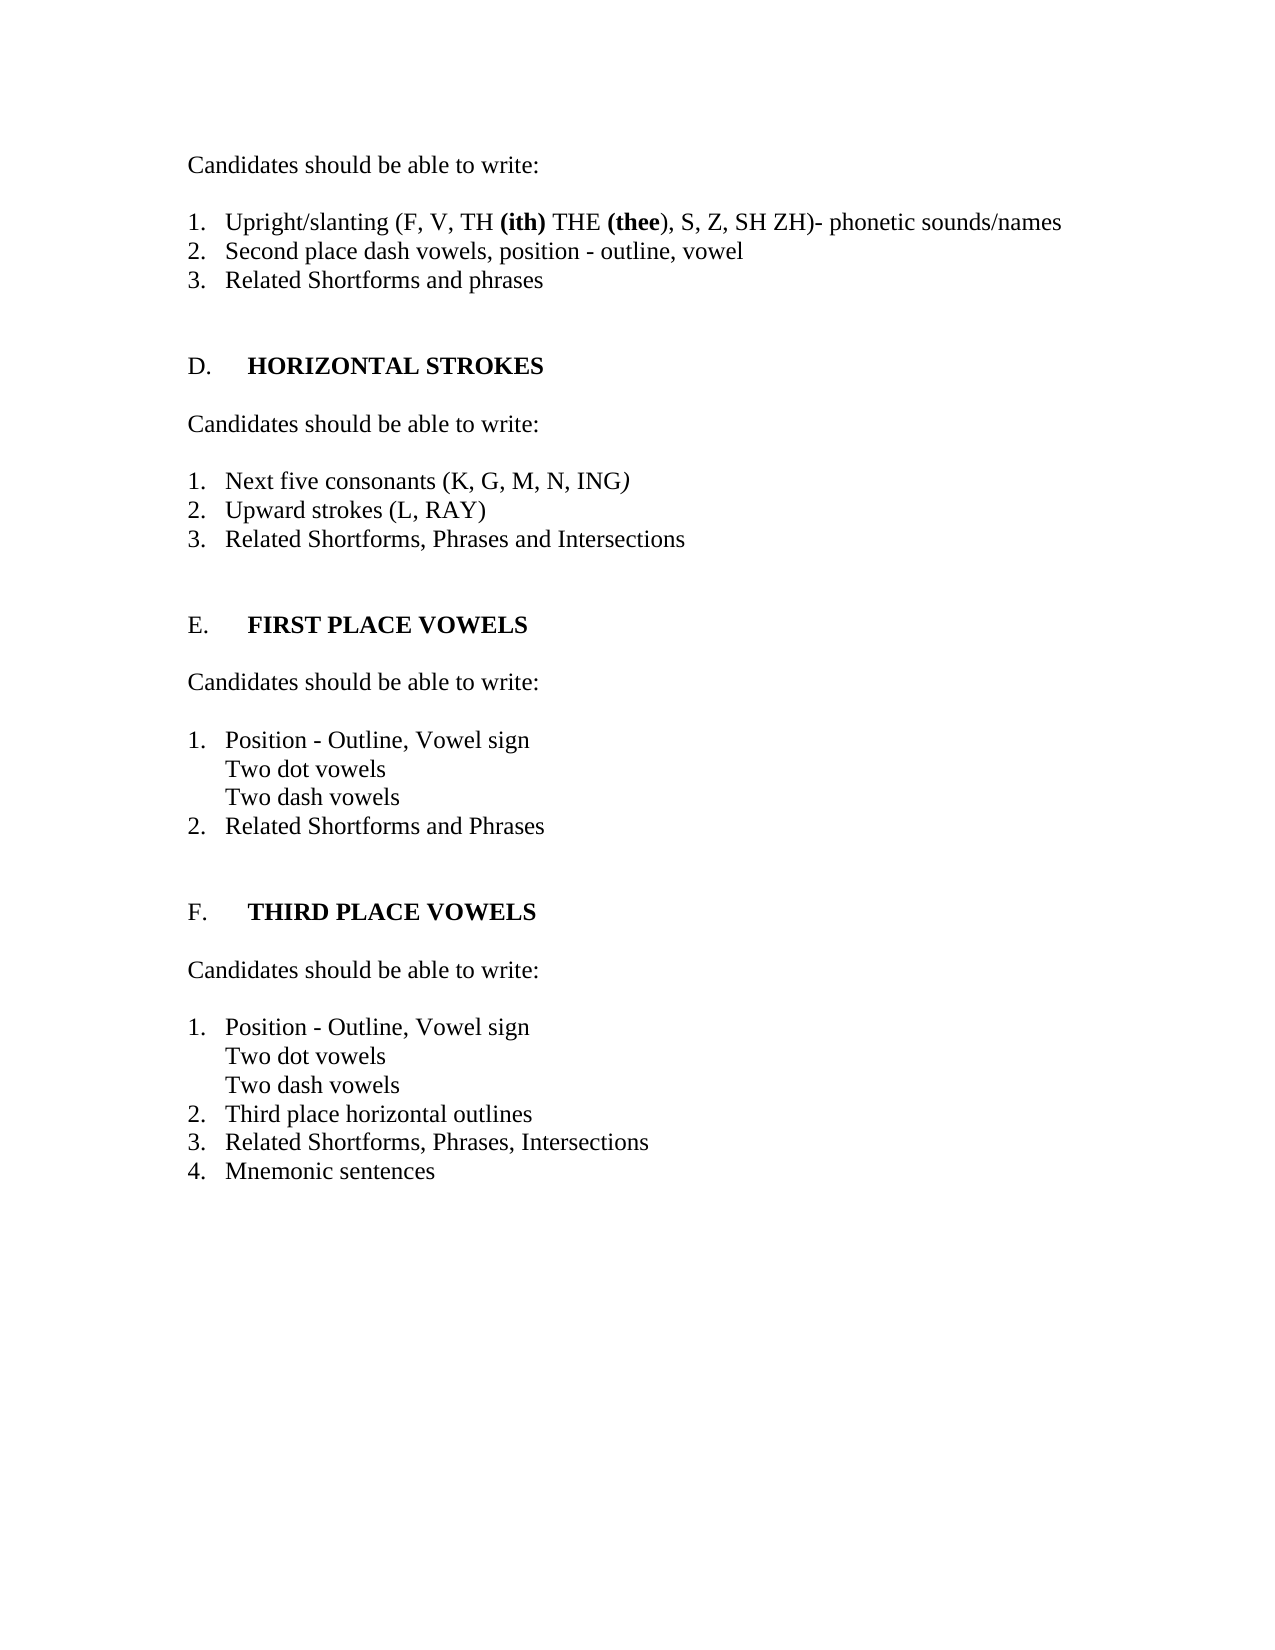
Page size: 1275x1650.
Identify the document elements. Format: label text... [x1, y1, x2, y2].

text Candidates should be able to write: [187, 667, 1087, 696]
text Candidates should be able to write: [187, 150, 1087, 179]
text Two dash vowels [187, 782, 1087, 811]
list Upward strokes (L, RAY) [187, 495, 1087, 524]
text F. THIRD PLACE VOWELS [187, 897, 1087, 926]
list Position - Outline, Vowel sign [187, 1012, 1087, 1041]
list Position - Outline, Vowel sign [187, 725, 1087, 754]
list Related Shortforms, Phrases, Intersections [187, 1127, 1087, 1156]
text Candidates should be able to write: [187, 955, 1087, 984]
text Candidates should be able to write: [187, 409, 1087, 437]
text Two dot vowels [187, 754, 1087, 782]
list Mnemonic sentences [187, 1156, 1087, 1185]
text D. HORIZONTAL STROKES [187, 351, 1087, 380]
text Two dash vowels [187, 1070, 1087, 1099]
list Upright/slanting (F, V, TH (ith) THE (thee), S, Z, SH ZH)- phonetic sounds/names [187, 207, 1087, 236]
text E. FIRST PLACE VOWELS [187, 610, 1087, 639]
list Related Shortforms, Phrases and Intersections [187, 524, 1087, 552]
list Related Shortforms and phrases [187, 265, 1087, 294]
list Next five consonants (K, G, M, N, ING) [187, 466, 1087, 495]
list Third place horizontal outlines [187, 1099, 1087, 1127]
text Two dot vowels [187, 1041, 1087, 1070]
list Related Shortforms and Phrases [187, 811, 1087, 840]
list Second place dash vowels, position - outline, vowel [187, 236, 1087, 265]
